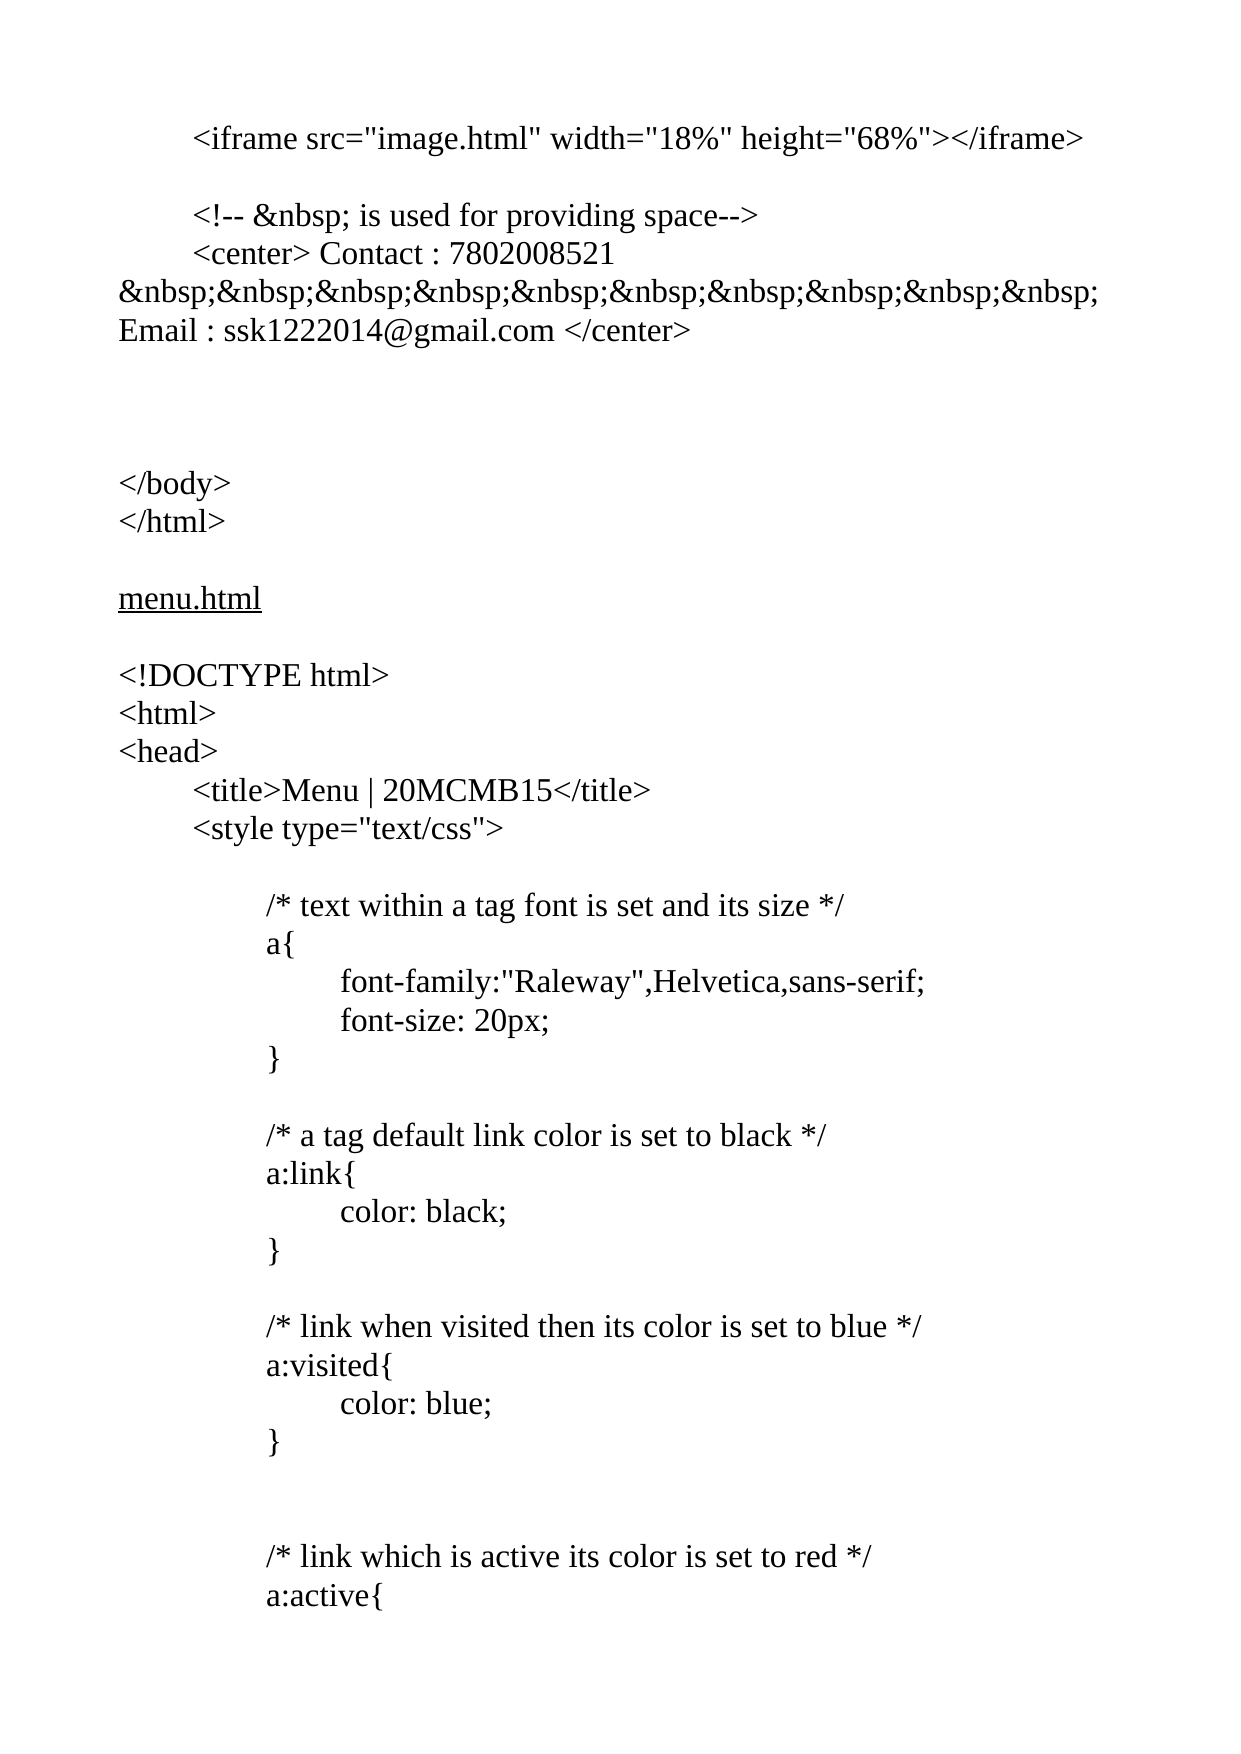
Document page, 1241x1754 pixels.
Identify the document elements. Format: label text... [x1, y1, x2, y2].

text a:active{ [118, 1575, 1122, 1613]
text <center> Contact : 7802008521 &nbsp;&nbsp;&nbsp;&nbsp;&nbsp;&nbsp;&nbsp;&nbsp;&nbsp;&nbsp; Email : ssk1222014@gmail.com </center> [118, 233, 1122, 348]
text font-size: 20px; [118, 1000, 1122, 1038]
text /* a tag default link color is set to black */ [118, 1115, 1122, 1153]
text a:visited{ [118, 1345, 1122, 1383]
text /* link when visited then its color is set to blue */ [118, 1306, 1122, 1345]
text <style type="text/css"> [118, 808, 1122, 846]
text color: black; [118, 1191, 1122, 1230]
text } [118, 1421, 1122, 1460]
text <!-- &nbsp; is used for providing space--> [118, 195, 1122, 233]
text a{ [118, 923, 1122, 961]
text /* text within a tag font is set and its size */ [118, 885, 1122, 923]
text <head> [118, 731, 1122, 770]
text menu.html [118, 578, 1122, 616]
text <!DOCTYPE html> [118, 655, 1122, 693]
text <iframe src="image.html" width="18%" height="68%"></iframe> [118, 118, 1122, 156]
text color: blue; [118, 1383, 1122, 1421]
text <html> [118, 693, 1122, 731]
text a:link{ [118, 1153, 1122, 1191]
text </html> [118, 501, 1122, 540]
text <title>Menu | 20MCMB15</title> [118, 770, 1122, 808]
text } [118, 1038, 1122, 1076]
text /* link which is active its color is set to red */ [118, 1536, 1122, 1575]
text </body> [118, 463, 1122, 501]
text font-family:"Raleway",Helvetica,sans-serif; [118, 961, 1122, 1000]
text } [118, 1230, 1122, 1268]
